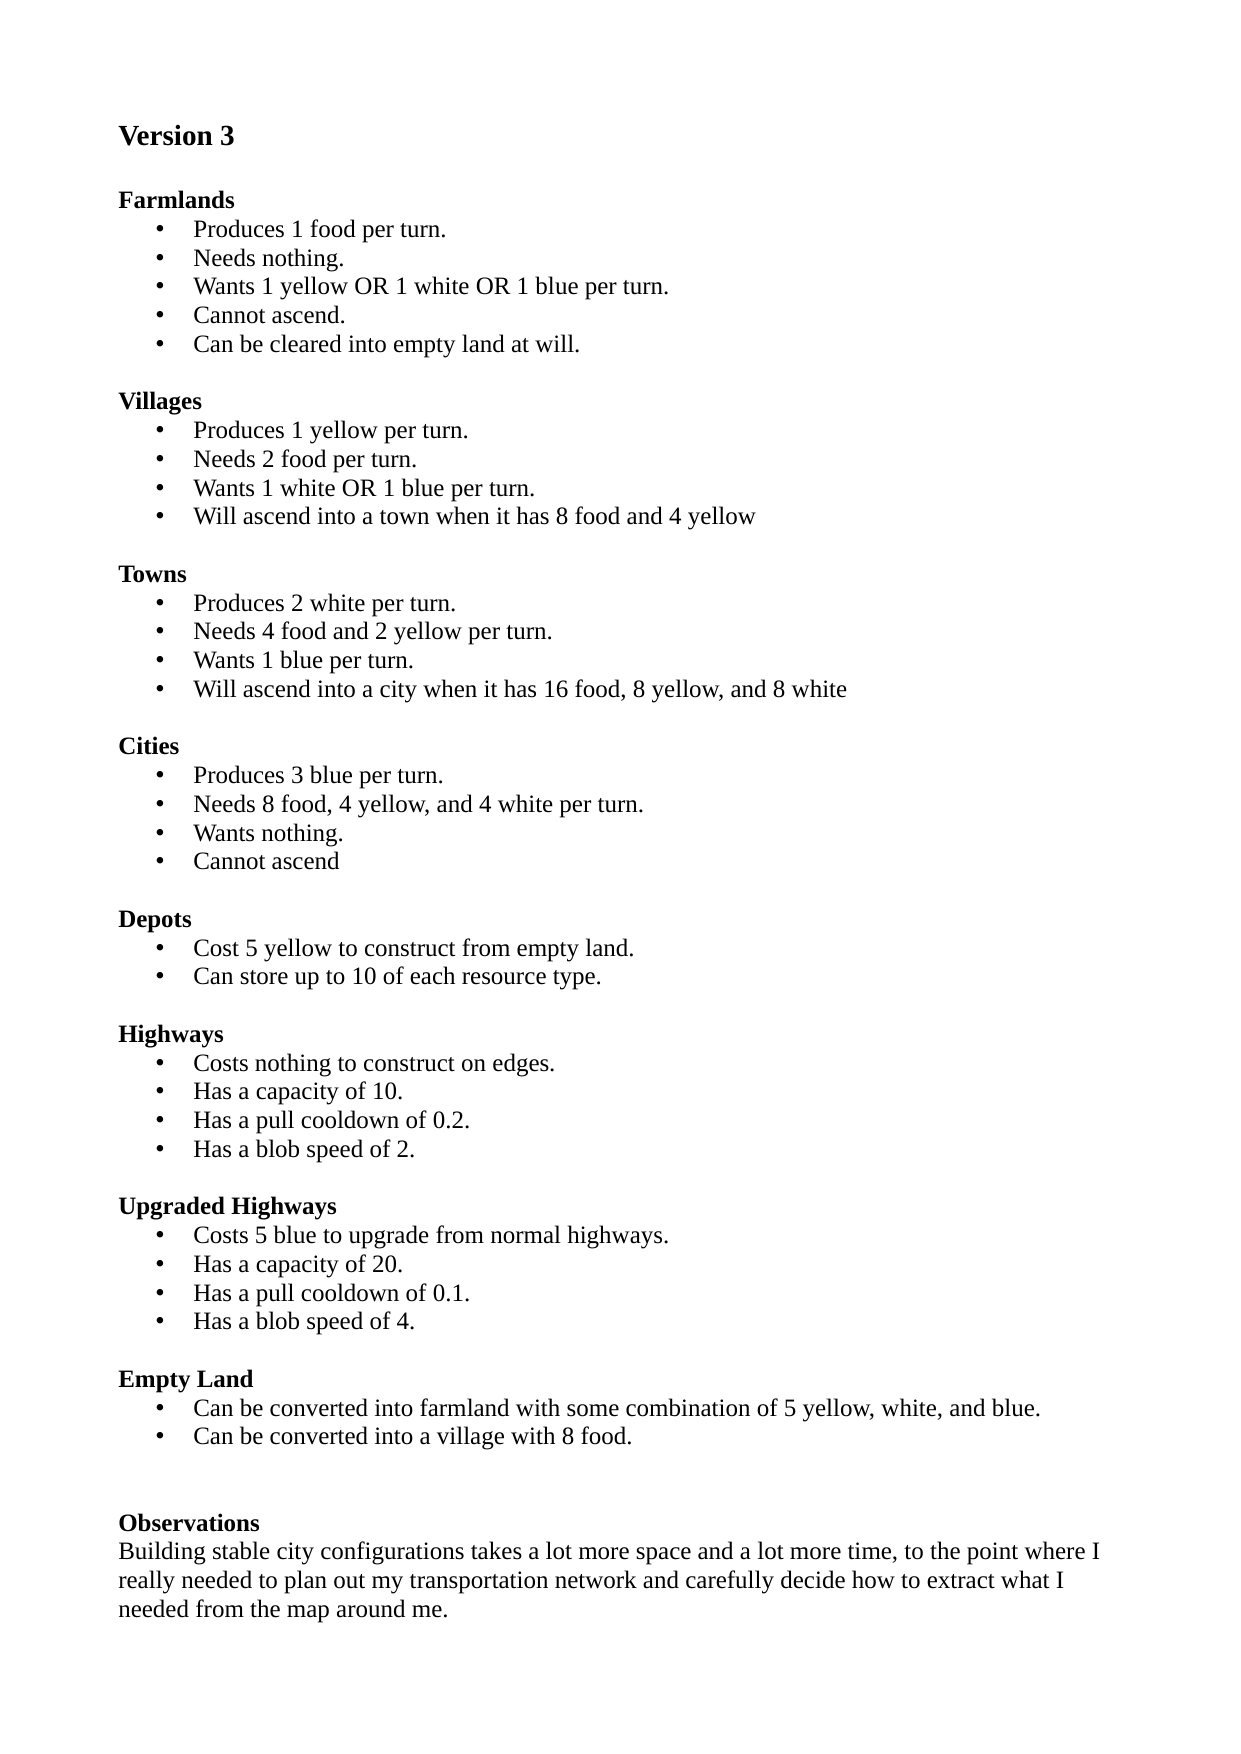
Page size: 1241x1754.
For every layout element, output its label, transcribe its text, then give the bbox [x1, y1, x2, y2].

text Villages [118, 386, 1122, 415]
list Can store up to 10 of each resource type. [156, 961, 1122, 990]
text Depots [118, 904, 1122, 933]
list Needs 2 food per turn. [156, 444, 1122, 473]
text Farmlands [118, 185, 1122, 214]
text Cities [118, 731, 1122, 760]
list Produces 1 food per turn. [156, 214, 1122, 243]
list Costs nothing to construct on edges. [156, 1048, 1122, 1076]
list Has a capacity of 20. [156, 1249, 1122, 1278]
list Cost 5 yellow to construct from empty land. [156, 933, 1122, 961]
list Has a pull cooldown of 0.2. [156, 1105, 1122, 1134]
list Has a blob speed of 4. [156, 1306, 1122, 1335]
list Produces 1 yellow per turn. [156, 415, 1122, 444]
list Cannot ascend [156, 846, 1122, 875]
list Cannot ascend. [156, 300, 1122, 329]
list Produces 2 white per turn. [156, 588, 1122, 616]
list Wants 1 yellow OR 1 white OR 1 blue per turn. [156, 271, 1122, 300]
list Has a pull cooldown of 0.1. [156, 1278, 1122, 1306]
text Version 3 [118, 118, 1122, 152]
text Highways [118, 1019, 1122, 1048]
list Has a blob speed of 2. [156, 1134, 1122, 1163]
list Needs 8 food, 4 yellow, and 4 white per turn. [156, 789, 1122, 818]
text Observations [118, 1508, 1122, 1536]
list Costs 5 blue to upgrade from normal highways. [156, 1220, 1122, 1249]
list Needs 4 food and 2 yellow per turn. [156, 616, 1122, 645]
list Can be cleared into empty land at will. [156, 329, 1122, 358]
list Wants 1 blue per turn. [156, 645, 1122, 674]
text Empty Land [118, 1364, 1122, 1393]
list Can be converted into a village with 8 food. [156, 1421, 1122, 1450]
list Will ascend into a city when it has 16 food, 8 yellow, and 8 white [156, 674, 1122, 703]
list Wants 1 white OR 1 blue per turn. [156, 473, 1122, 501]
text Building stable city configurations takes a lot more space and a lot more time, to the point where I really needed to plan out my transportation network and carefully decide how to extract what I needed from the map around me. [118, 1536, 1122, 1623]
list Will ascend into a town when it has 8 food and 4 yellow [156, 501, 1122, 530]
text Upgraded Highways [118, 1191, 1122, 1220]
list Can be converted into farmland with some combination of 5 yellow, white, and blue. [156, 1393, 1122, 1421]
list Needs nothing. [156, 243, 1122, 271]
list Produces 3 blue per turn. [156, 760, 1122, 789]
list Has a capacity of 10. [156, 1076, 1122, 1105]
list Wants nothing. [156, 818, 1122, 846]
text Towns [118, 559, 1122, 588]
